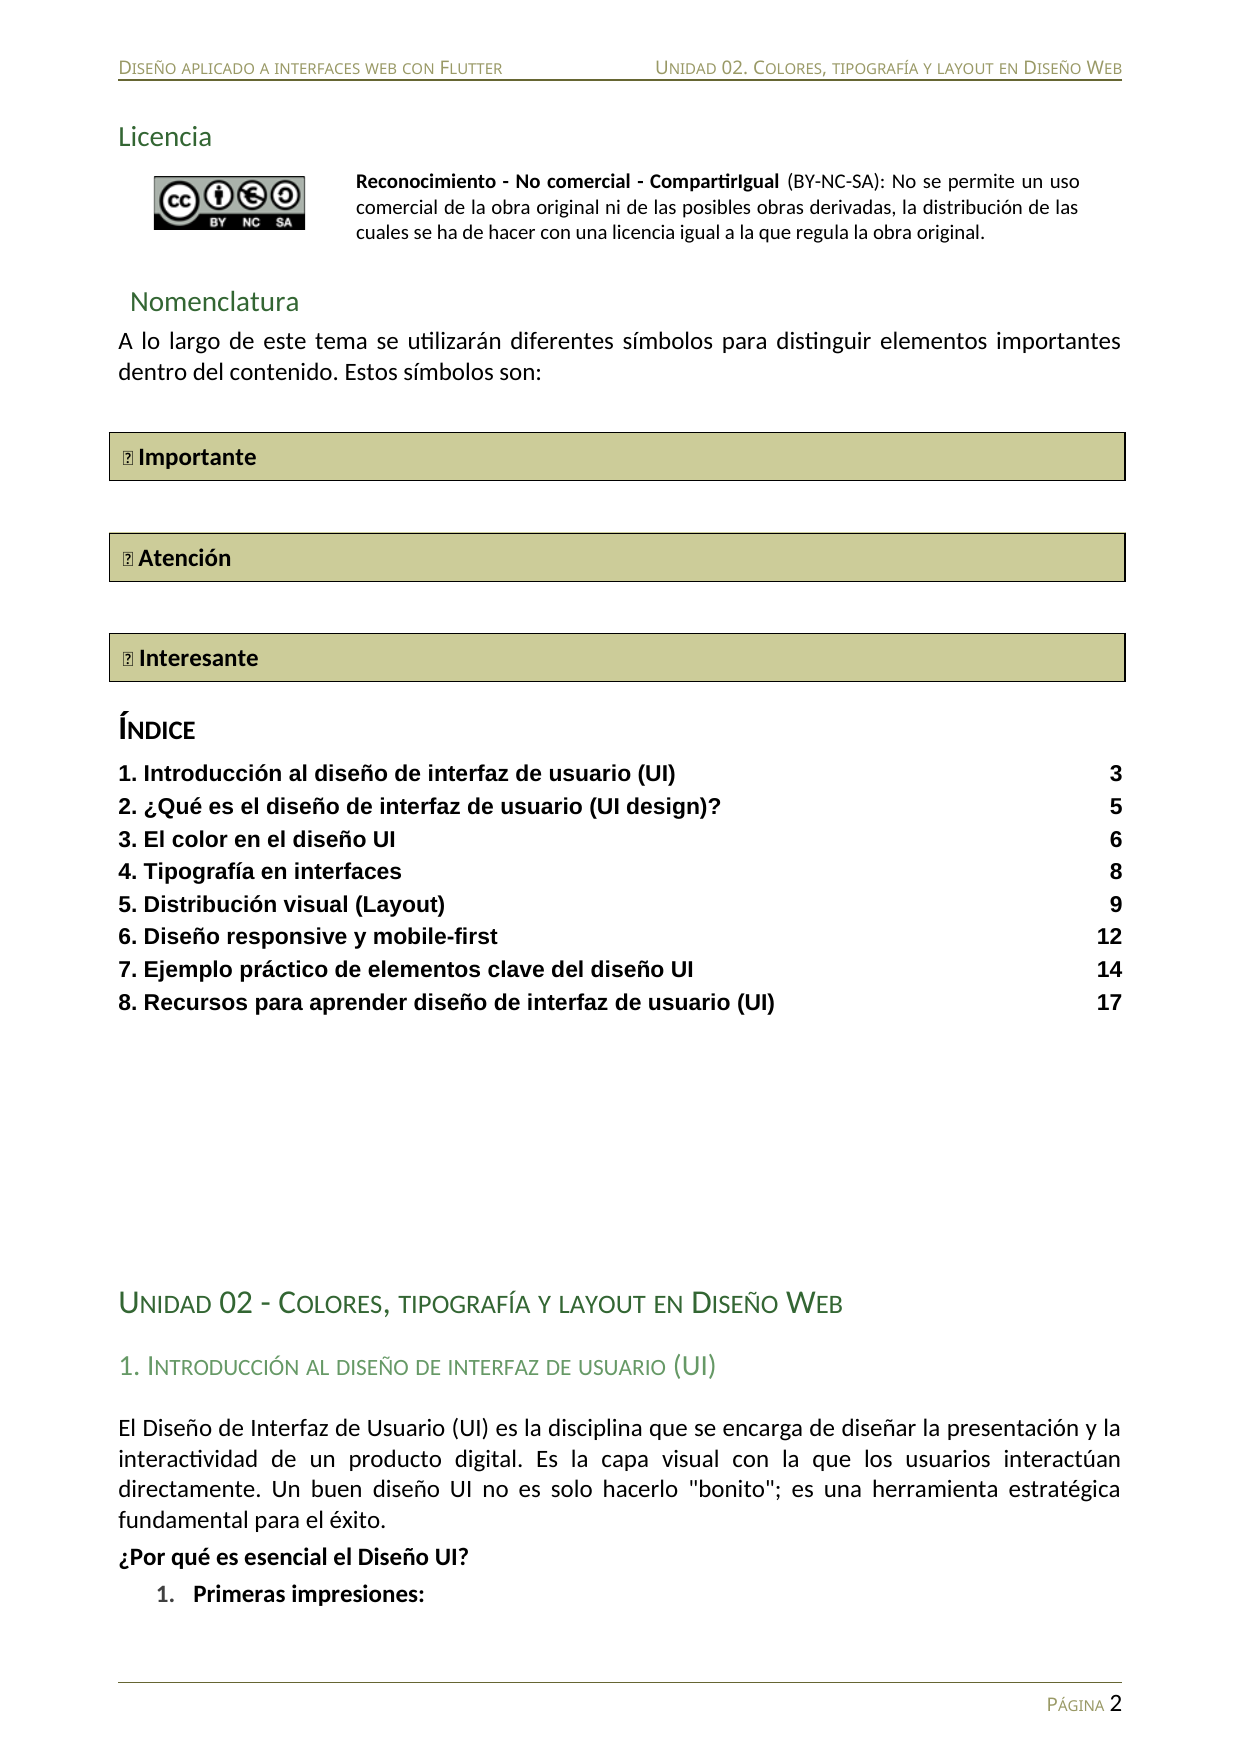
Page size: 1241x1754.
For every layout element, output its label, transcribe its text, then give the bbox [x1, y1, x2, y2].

text 1. Introducción al diseño de interfaz de usuario (UI) 3 [118, 760, 1122, 787]
text 💬 Interesante [110, 634, 1124, 681]
text ❕ Atención [110, 534, 1124, 581]
text 5. Distribución visual (Layout) 9 [118, 891, 1122, 917]
picture [153, 176, 306, 230]
text ¿Por qué es esencial el Diseño UI? [118, 1541, 1122, 1571]
text 8. Recursos para aprender diseño de interfaz de usuario (UI) 17 [118, 988, 1122, 1015]
text Nomenclatura [118, 283, 1122, 319]
text 📖 Importante [110, 433, 1124, 480]
list Primeras impresiones: [156, 1578, 1122, 1608]
text 7. Ejemplo práctico de elementos clave del diseño UI 14 [118, 956, 1122, 982]
text 2. ¿Qué es el diseño de interfaz de usuario (UI design)? 5 [118, 793, 1122, 819]
text El Diseño de Interfaz de Usuario (UI) es la disciplina que se encarga de diseñar la presentación y la interactividad de un producto digital. Es la capa visual con la que los usuarios interactúan directamente. Un buen diseño UI no es solo hacerlo "bonito"; es una herramienta estratégica fundamental para el éxito. [118, 1412, 1122, 1534]
text 4. Tipografía en interfaces 8 [118, 858, 1122, 884]
text Unidad 02 - Colores, tipografía y layout en Diseño Web [118, 1281, 1122, 1322]
text Reconocimiento - No comercial - CompartirIgual (BY-NC-SA): No se permite un uso comercial de la obra original ni de las posibles obras derivadas, la distribución de las cuales se ha de hacer con una licencia igual a la que regula la obra original. [159, 168, 1080, 245]
text Licencia [118, 118, 1122, 154]
subtitle 1. Introducción al diseño de interfaz de usuario (UI) [118, 1347, 1122, 1382]
text A lo largo de este tema se utilizarán diferentes símbolos para distinguir elementos importantes dentro del contenido. Estos símbolos son: [118, 325, 1122, 386]
text Índice [118, 707, 1122, 748]
text 6. Diseño responsive y mobile-first 12 [118, 923, 1122, 950]
text 3. El color en el diseño UI 6 [118, 826, 1122, 852]
